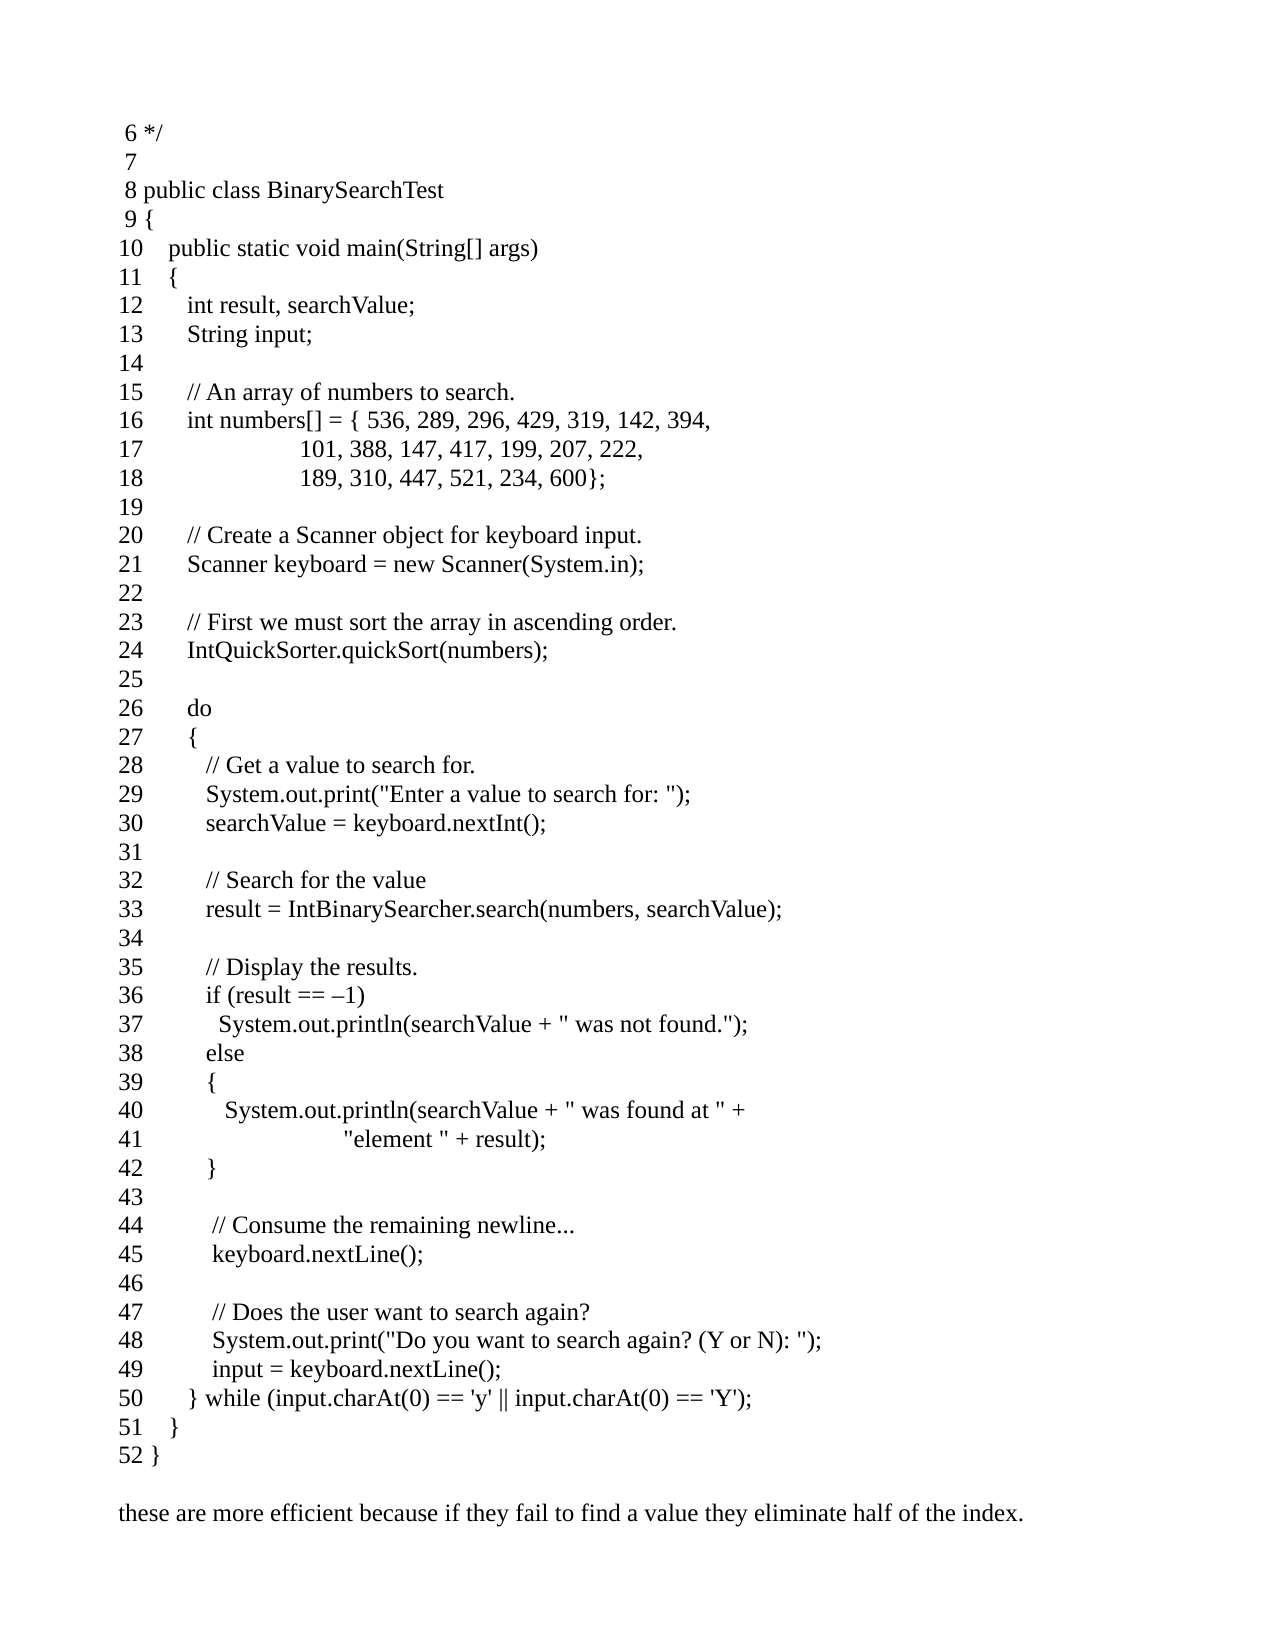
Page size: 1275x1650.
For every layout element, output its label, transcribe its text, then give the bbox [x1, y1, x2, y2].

text 43 [118, 1182, 1157, 1211]
text 15 // An array of numbers to search. [118, 377, 1157, 406]
text 9 { [118, 204, 1157, 233]
text these are more efficient because if they fail to find a value they eliminate half of the index. [118, 1498, 1157, 1527]
text 32 // Search for the value [118, 866, 1157, 894]
text 28 // Get a value to search for. [118, 751, 1157, 779]
text 33 result = IntBinarySearcher.search(numbers, searchValue); [118, 894, 1157, 923]
text 35 // Display the results. [118, 952, 1157, 981]
text 31 [118, 837, 1157, 866]
text 19 [118, 492, 1157, 521]
text 13 String input; [118, 319, 1157, 348]
text 30 searchValue = keyboard.nextInt(); [118, 808, 1157, 837]
text 48 System.out.print("Do you want to search again? (Y or N): "); [118, 1326, 1157, 1354]
text 11 { [118, 262, 1157, 291]
text 42 } [118, 1153, 1157, 1182]
text 50 } while (input.charAt(0) == 'y' || input.charAt(0) == 'Y'); [118, 1383, 1157, 1412]
text 52 } [118, 1441, 1157, 1469]
text 7 [118, 147, 1157, 176]
text 39 { [118, 1067, 1157, 1096]
text 22 [118, 578, 1157, 607]
text 49 input = keyboard.nextLine(); [118, 1354, 1157, 1383]
text 23 // First we must sort the array in ascending order. [118, 607, 1157, 636]
text 26 do [118, 693, 1157, 722]
text 36 if (result == –1) [118, 981, 1157, 1009]
text 47 // Does the user want to search again? [118, 1297, 1157, 1326]
text 17 101, 388, 147, 417, 199, 207, 222, [118, 434, 1157, 463]
text 40 System.out.println(searchValue + " was found at " + [118, 1096, 1157, 1124]
text 44 // Consume the remaining newline... [118, 1211, 1157, 1239]
text 25 [118, 664, 1157, 693]
text 37 System.out.println(searchValue + " was not found."); [118, 1009, 1157, 1038]
text 51 } [118, 1412, 1157, 1441]
text 27 { [118, 722, 1157, 751]
text 6 */ [118, 118, 1157, 147]
text 46 [118, 1268, 1157, 1297]
text 14 [118, 348, 1157, 377]
text 18 189, 310, 447, 521, 234, 600}; [118, 463, 1157, 492]
text 10 public static void main(String[] args) [118, 233, 1157, 262]
text 20 // Create a Scanner object for keyboard input. [118, 521, 1157, 549]
text 24 IntQuickSorter.quickSort(numbers); [118, 636, 1157, 664]
text 21 Scanner keyboard = new Scanner(System.in); [118, 549, 1157, 578]
text 29 System.out.print("Enter a value to search for: "); [118, 779, 1157, 808]
text 38 else [118, 1038, 1157, 1067]
text 8 public class BinarySearchTest [118, 176, 1157, 204]
text 16 int numbers[] = { 536, 289, 296, 429, 319, 142, 394, [118, 406, 1157, 434]
text 41 "element " + result); [118, 1124, 1157, 1153]
text 34 [118, 923, 1157, 952]
text 12 int result, searchValue; [118, 291, 1157, 319]
text 45 keyboard.nextLine(); [118, 1239, 1157, 1268]
